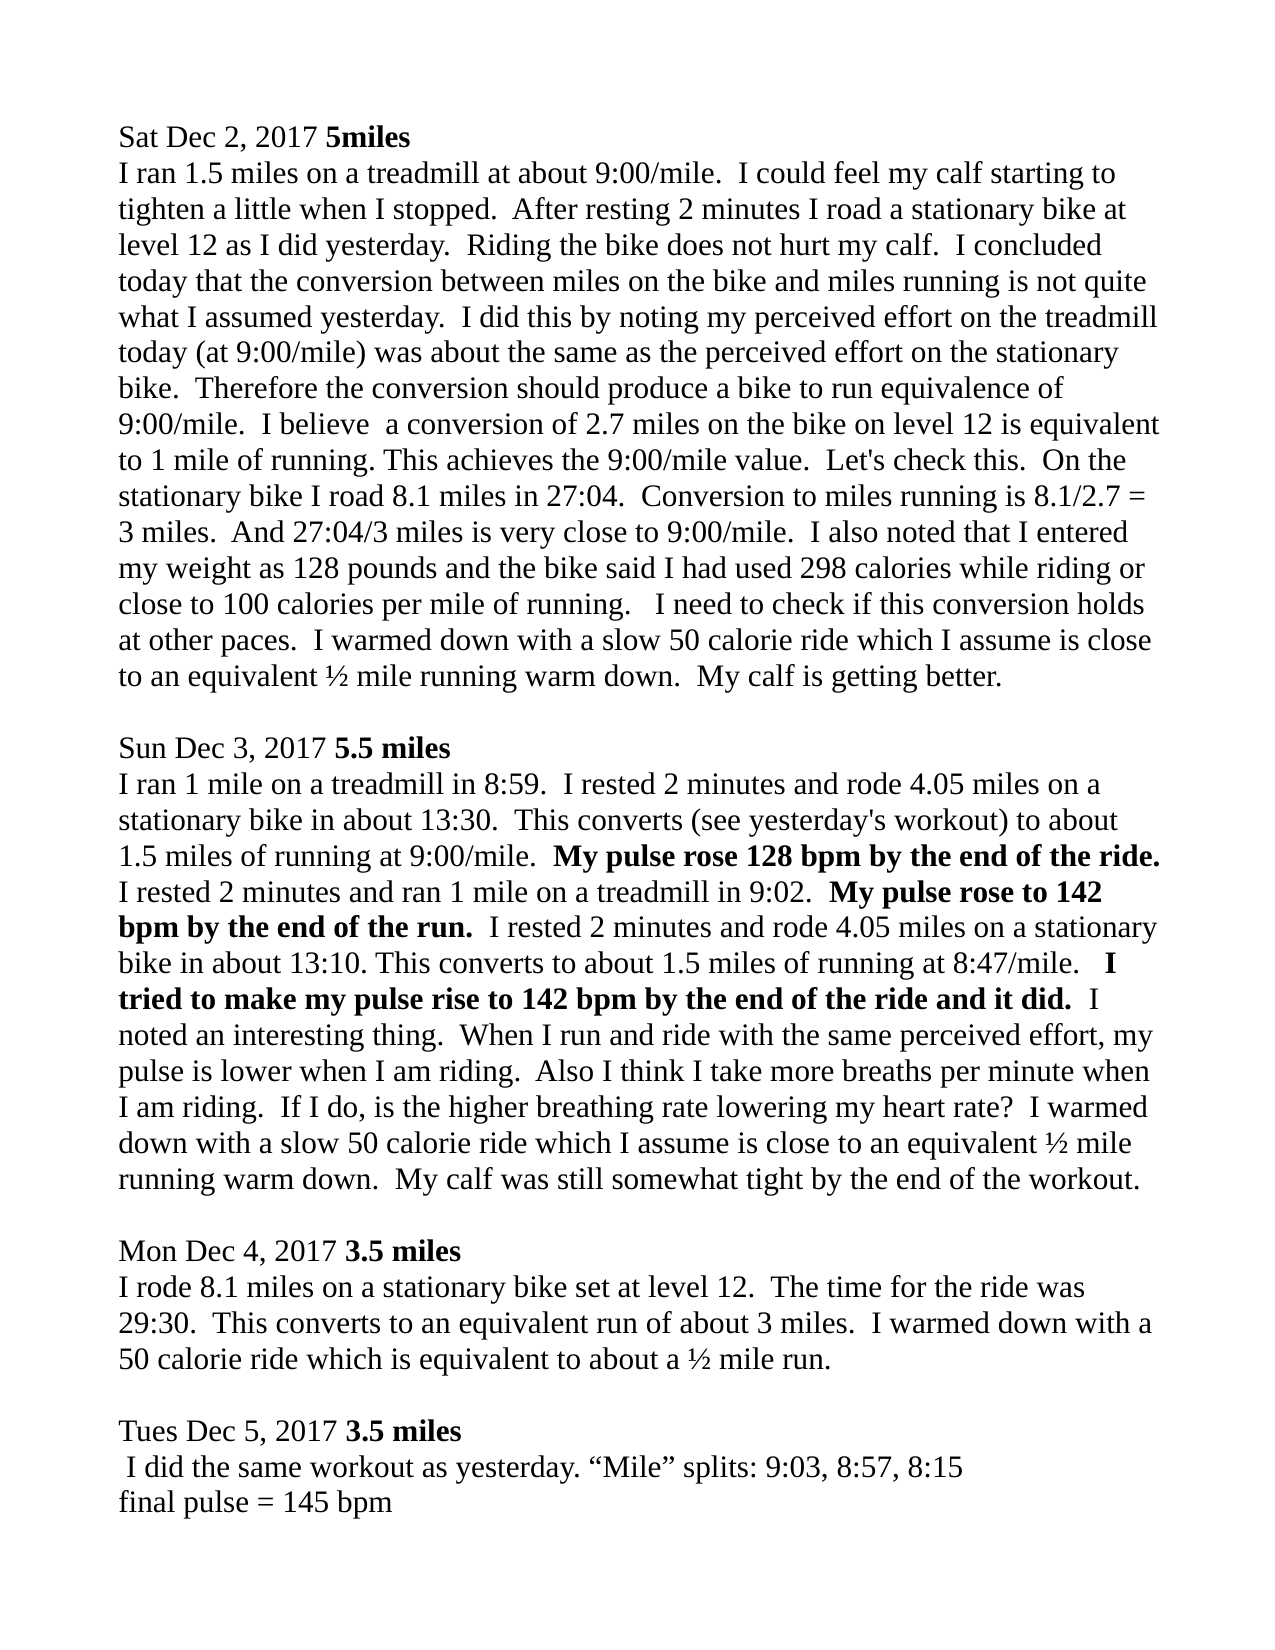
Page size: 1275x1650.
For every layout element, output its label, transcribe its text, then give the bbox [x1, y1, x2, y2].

text I ran 1 mile on a treadmill in 8:59. I rested 2 minutes and rode 4.05 miles on a stationary bike in about 13:30. This converts (see yesterday's workout) to about 1.5 miles of running at 9:00/mile. My pulse rose 128 bpm by the end of the ride. I rested 2 minutes and ran 1 mile on a treadmill in 9:02. My pulse rose to 142 bpm by the end of the run. I rested 2 minutes and rode 4.05 miles on a stationary bike in about 13:10. This converts to about 1.5 miles of running at 8:47/mile. I tried to make my pulse rise to 142 bpm by the end of the ride and it did. I noted an interesting thing. When I run and ride with the same perceived effort, my pulse is lower when I am riding. Also I think I take more breaths per minute when I am riding. If I do, is the higher breathing rate lowering my heart rate? I warmed down with a slow 50 calorie ride which I assume is close to an equivalent ½ mile running warm down. My calf was still somewhat tight by the end of the workout. [118, 765, 1161, 1196]
text Sat Dec 2, 2017 5miles [118, 118, 1161, 154]
text I did the same workout as yesterday. “Mile” splits: 9:03, 8:57, 8:15 [118, 1448, 1161, 1484]
text Tues Dec 5, 2017 3.5 miles [118, 1412, 1161, 1448]
text I ran 1.5 miles on a treadmill at about 9:00/mile. I could feel my calf starting to tighten a little when I stopped. After resting 2 minutes I road a stationary bike at level 12 as I did yesterday. Riding the bike does not hurt my calf. I concluded today that the conversion between miles on the bike and miles running is not quite what I assumed yesterday. I did this by noting my perceived effort on the treadmill today (at 9:00/mile) was about the same as the perceived effort on the stationary bike. Therefore the conversion should produce a bike to run equivalence of 9:00/mile. I believe a conversion of 2.7 miles on the bike on level 12 is equivalent to 1 mile of running. This achieves the 9:00/mile value. Let's check this. On the stationary bike I road 8.1 miles in 27:04. Conversion to miles running is 8.1/2.7 = 3 miles. And 27:04/3 miles is very close to 9:00/mile. I also noted that I entered my weight as 128 pounds and the bike said I had used 298 calories while riding or close to 100 calories per mile of running. I need to check if this conversion holds at other paces. I warmed down with a slow 50 calorie ride which I assume is close to an equivalent ½ mile running warm down. My calf is getting better. [118, 154, 1161, 693]
text I rode 8.1 miles on a stationary bike set at level 12. The time for the ride was 29:30. This converts to an equivalent run of about 3 miles. I warmed down with a 50 calorie ride which is equivalent to about a ½ mile run. [118, 1268, 1161, 1376]
text Sun Dec 3, 2017 5.5 miles [118, 729, 1161, 765]
text final pulse = 145 bpm [118, 1484, 1161, 1520]
text Mon Dec 4, 2017 3.5 miles [118, 1232, 1161, 1268]
